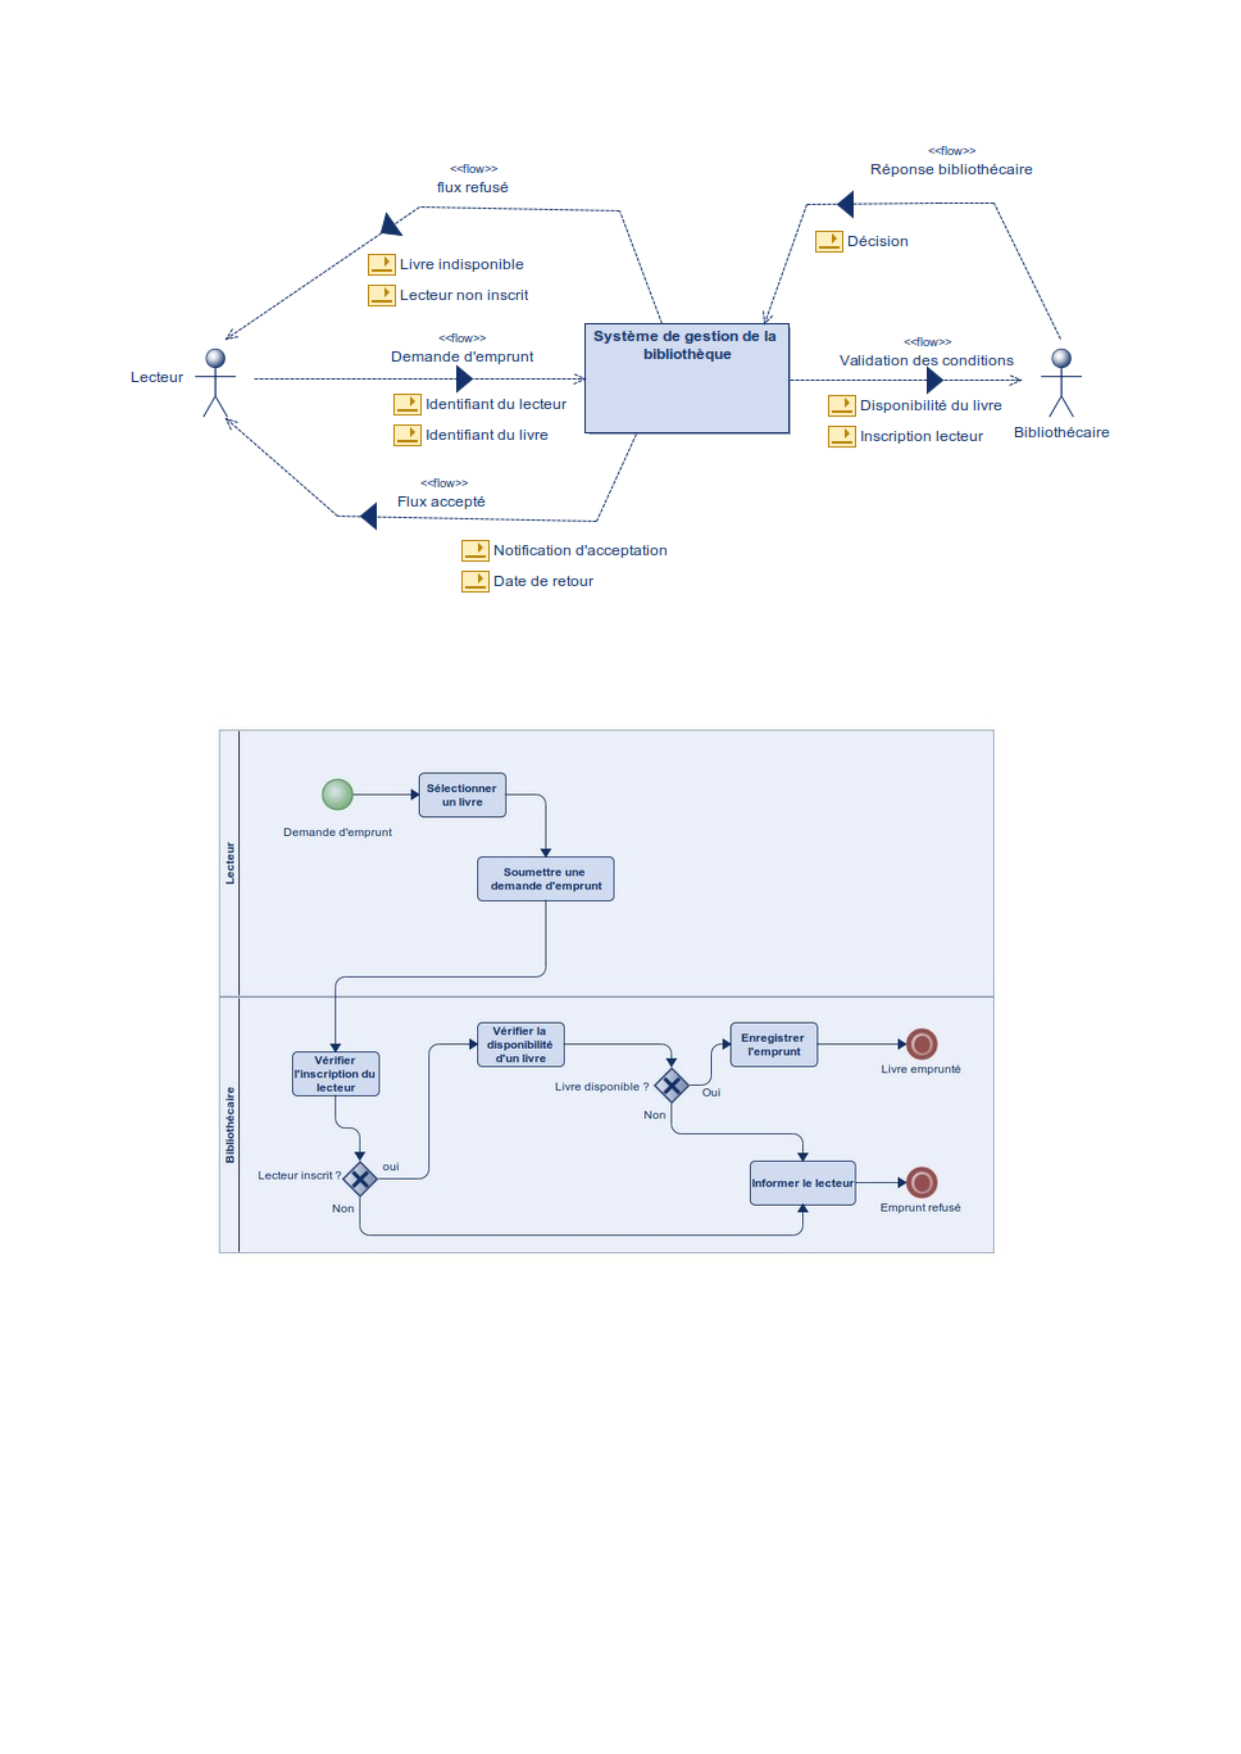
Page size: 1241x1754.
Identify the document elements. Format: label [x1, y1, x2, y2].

picture [0, 118, 1123, 1263]
